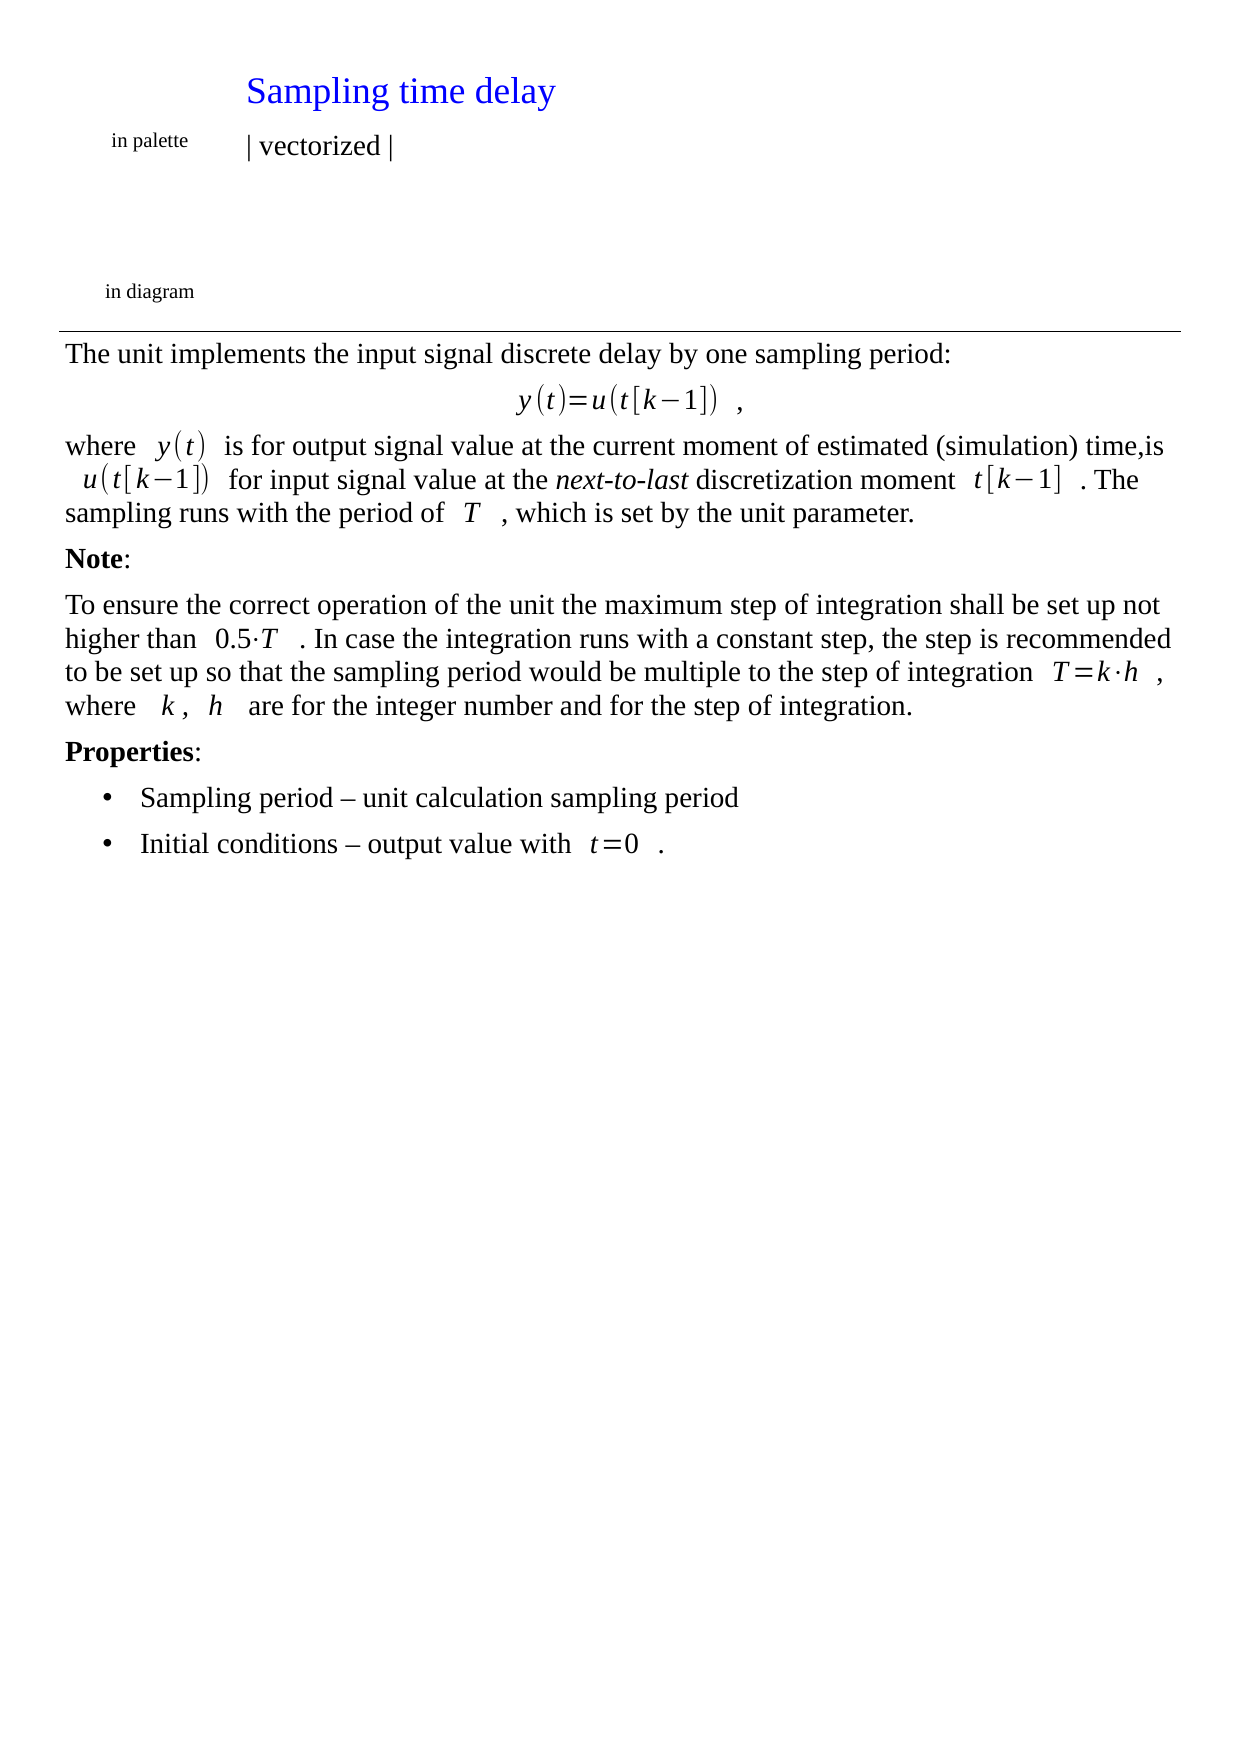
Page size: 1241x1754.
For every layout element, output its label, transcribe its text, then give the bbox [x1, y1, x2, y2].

table_cell in diagram [59, 274, 240, 331]
table_cell in palette [59, 122, 240, 179]
table_header Sampling time delay [240, 59, 1181, 122]
table_cell | vectorized | [240, 122, 1181, 179]
table_cell [240, 274, 1181, 331]
table_header [59, 59, 240, 122]
table_cell The unit implements the input signal discrete delay by one sampling period: , whereis for output signal value at the current moment of estimated (simulation) time,is for input signal value at the next-to-last discretization moment. The sampling runs with the period of, which is set by the unit parameter. Note: To ensure the correct operation of the unit the maximum step of integration shall be set up not higher than. In case the integration runs with a constant step, the step is recommended to be set up so that the sampling period would be multiple to the step of integration, where are for the integer number and for the step of integration. Properties: Sampling period – unit calculation sampling period Initial conditions – output value with. [59, 332, 1181, 878]
table_cell [59, 179, 240, 273]
table_cell [240, 179, 1181, 273]
